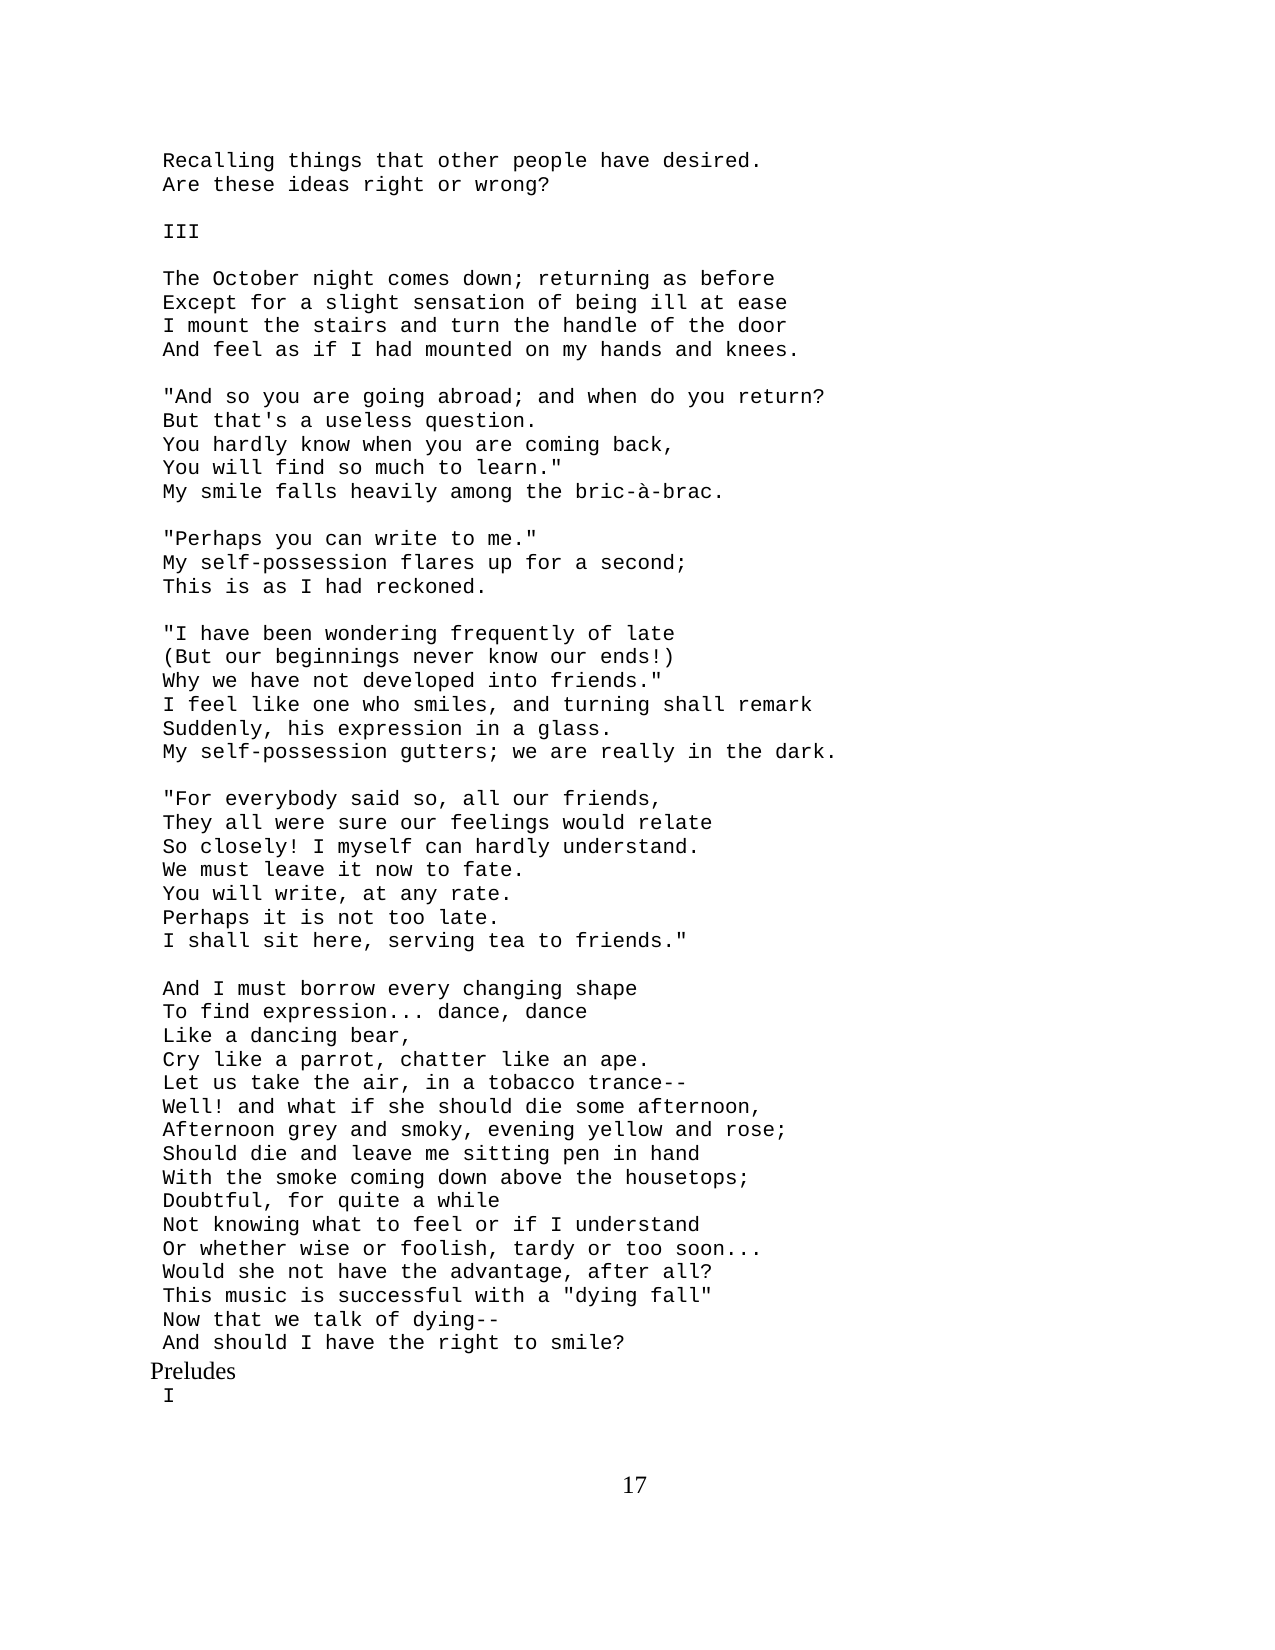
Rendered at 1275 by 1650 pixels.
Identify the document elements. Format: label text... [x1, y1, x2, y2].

text Afternoon grey and smoky, evening yellow and rose; [150, 1119, 1125, 1143]
text Now that we talk of dying-- [150, 1309, 1125, 1332]
text "I have been wondering frequently of late [150, 623, 1125, 647]
text We must leave it now to fate. [150, 859, 1125, 883]
text I mount the stairs and turn the handle of the door [150, 316, 1125, 339]
text Cry like a parrot, chatter like an ape. [150, 1048, 1125, 1072]
text (But our beginnings never know our ends!) [150, 647, 1125, 670]
text I feel like one who smiles, and turning shall remark [150, 694, 1125, 717]
text You hardly know when you are coming back, [150, 434, 1125, 457]
text My smile falls heavily among the bric-à-brac. [150, 481, 1125, 505]
text Why we have not developed into friends." [150, 670, 1125, 694]
text And feel as if I had mounted on my hands and knees. [150, 339, 1125, 363]
text Or whether wise or foolish, tardy or too soon... [150, 1238, 1125, 1261]
text Not knowing what to feel or if I understand [150, 1214, 1125, 1238]
text My self-possession gutters; we are really in the dark. [150, 741, 1125, 765]
text Would she not have the advantage, after all? [150, 1261, 1125, 1285]
text My self-possession flares up for a second; [150, 552, 1125, 576]
text Recalling things that other people have desired. [150, 150, 1125, 174]
text I shall sit here, serving tea to friends." [150, 930, 1125, 954]
text "Perhaps you can write to me." [150, 528, 1125, 552]
text "For everybody said so, all our friends, [150, 788, 1125, 812]
text Doubtful, for quite a while [150, 1190, 1125, 1214]
text Well! and what if she should die some afternoon, [150, 1096, 1125, 1119]
text "And so you are going abroad; and when do you return? [150, 386, 1125, 410]
text They all were sure our feelings would relate [150, 812, 1125, 836]
text With the smoke coming down above the housetops; [150, 1167, 1125, 1190]
text And should I have the right to smile? [150, 1332, 1125, 1356]
text I [150, 1385, 1125, 1408]
text Suddenly, his expression in a glass. [150, 717, 1125, 741]
text To find expression... dance, dance [150, 1001, 1125, 1025]
text III [150, 221, 1125, 244]
text Like a dancing bear, [150, 1025, 1125, 1048]
text This music is successful with a "dying fall" [150, 1285, 1125, 1309]
text Let us take the air, in a tobacco trance-- [150, 1072, 1125, 1096]
text And I must borrow every changing shape [150, 978, 1125, 1001]
text You will write, at any rate. [150, 883, 1125, 907]
text But that's a useless question. [150, 410, 1125, 434]
text You will find so much to learn." [150, 457, 1125, 481]
text The October night comes down; returning as before [150, 268, 1125, 292]
text This is as I had reckoned. [150, 576, 1125, 599]
text Preludes [150, 1356, 1125, 1385]
text Perhaps it is not too late. [150, 907, 1125, 930]
text Except for a slight sensation of being ill at ease [150, 292, 1125, 316]
text Are these ideas right or wrong? [150, 174, 1125, 197]
text So closely! I myself can hardly understand. [150, 836, 1125, 859]
text Should die and leave me sitting pen in hand [150, 1143, 1125, 1167]
